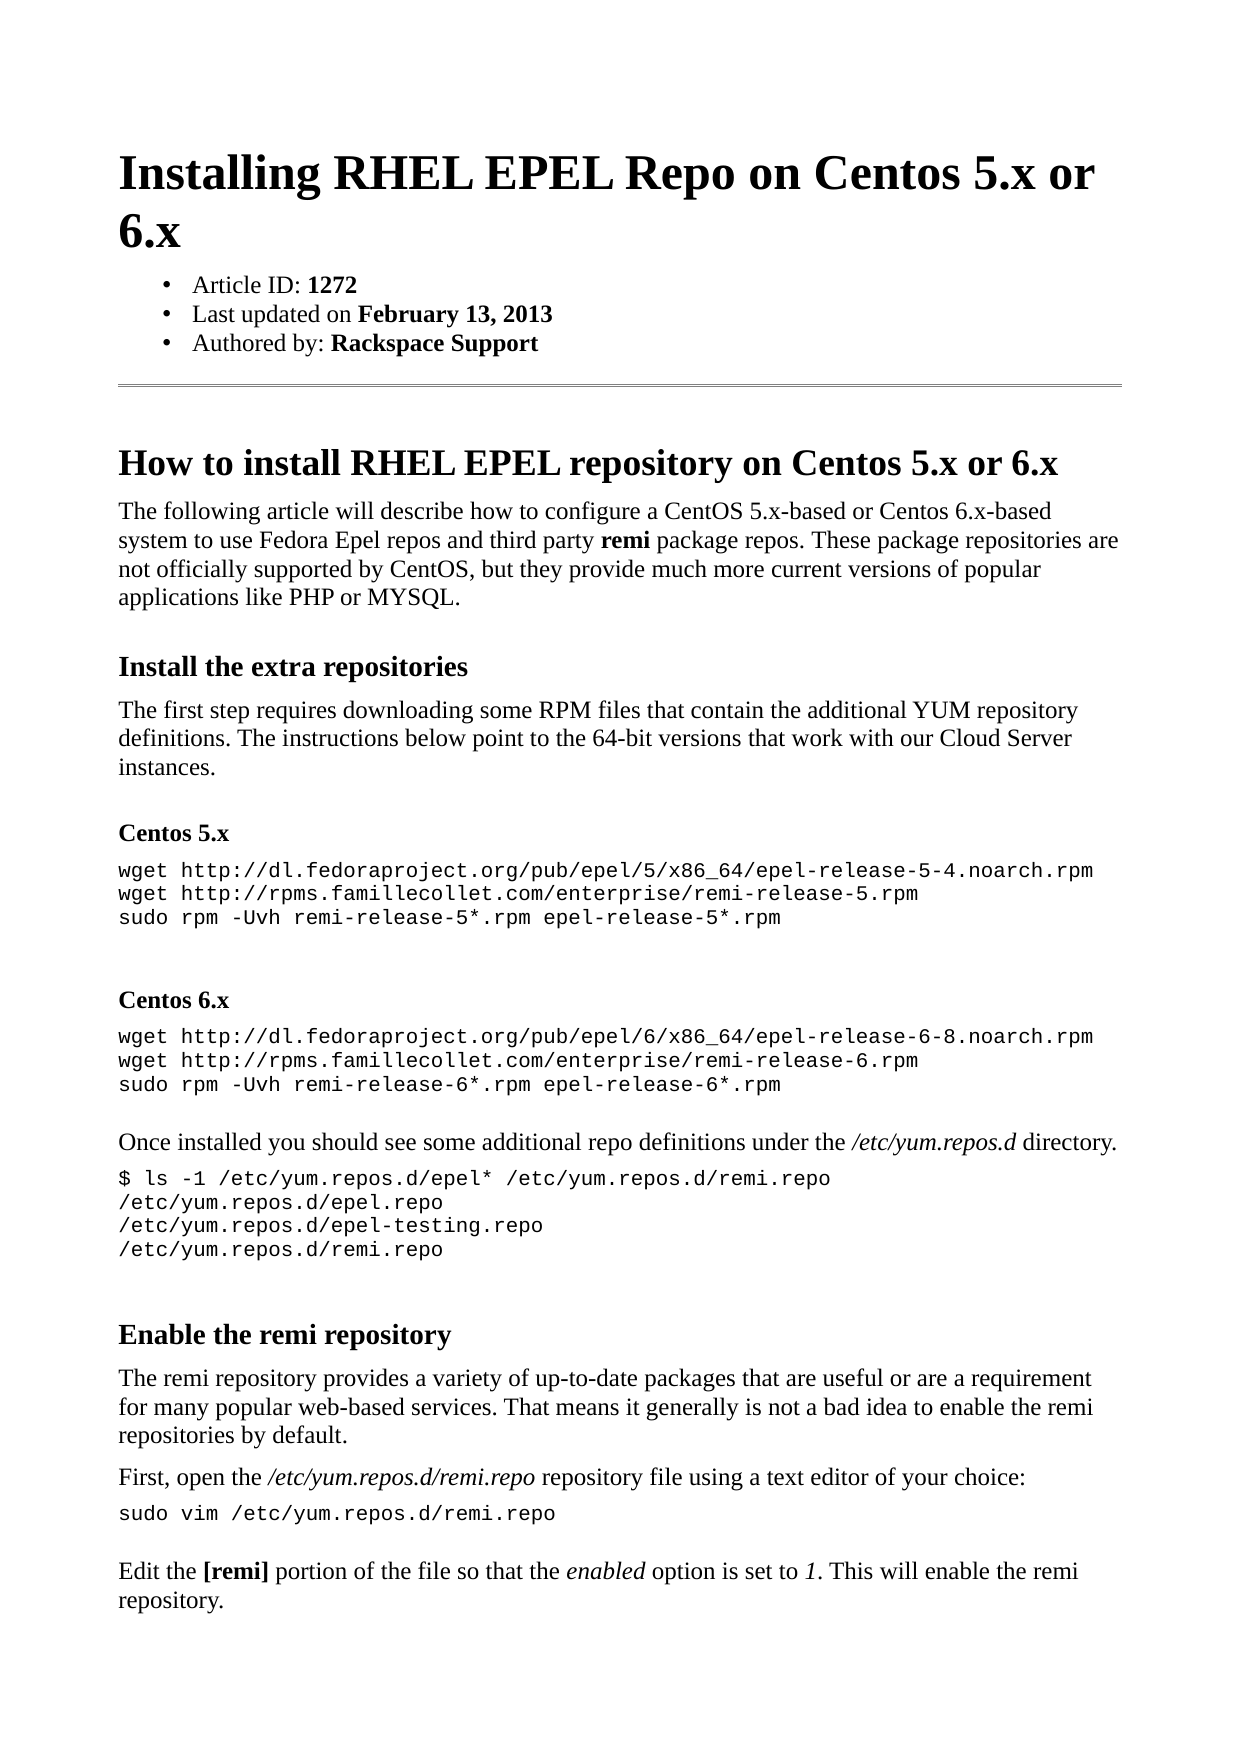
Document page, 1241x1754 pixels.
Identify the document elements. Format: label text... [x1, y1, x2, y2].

text The first step requires downloading some RPM files that contain the additional YUM repository definitions. The instructions below point to the 64-bit versions that work with our Cloud Server instances. [118, 695, 1122, 781]
subtitle Enable the remi repository [118, 1317, 1122, 1351]
list Authored by: Rackspace Support [162, 328, 1122, 357]
text /etc/yum.repos.d/epel.repo [118, 1192, 1122, 1215]
subtitle Install the extra repositories [118, 649, 1122, 682]
text sudo rpm -Uvh remi-release-6*.rpm epel-release-6*.rpm [118, 1074, 1122, 1097]
text wget http://rpms.famillecollet.com/enterprise/remi-release-6.rpm [118, 1050, 1122, 1074]
subtitle Centos 5.x [118, 818, 1122, 847]
list Article ID: 1272 [162, 271, 1122, 299]
text Edit the [remi] portion of the file so that the enabled option is set to 1. This will enable the remi repository. [118, 1556, 1122, 1614]
subtitle Centos 6.x [118, 985, 1122, 1014]
text Once installed you should see some additional repo definitions under the /etc/yum.repos.d directory. [118, 1127, 1122, 1156]
text sudo vim /etc/yum.repos.d/remi.repo [118, 1503, 1122, 1527]
text wget http://dl.fedoraproject.org/pub/epel/5/x86_64/epel-release-5-4.noarch.rpm [118, 860, 1122, 883]
text wget http://dl.fedoraproject.org/pub/epel/6/x86_64/epel-release-6-8.noarch.rpm [118, 1026, 1122, 1050]
text /etc/yum.repos.d/remi.repo [118, 1239, 1122, 1263]
subtitle How to install RHEL EPEL repository on Centos 5.x or 6.x [118, 441, 1122, 484]
text The remi repository provides a variety of up-to-date packages that are useful or are a requirement for many popular web-based services. That means it generally is not a bad idea to enable the remi repositories by default. [118, 1363, 1122, 1449]
text The following article will describe how to configure a CentOS 5.x-based or Centos 6.x-based system to use Fedora Epel repos and third party remi package repos. These package repositories are not officially supported by CentOS, but they provide much more current versions of popular applications like PHP or MYSQL. [118, 496, 1122, 611]
text First, open the /etc/yum.repos.d/remi.repo repository file using a text editor of your choice: [118, 1462, 1122, 1491]
text /etc/yum.repos.d/epel-testing.repo [118, 1215, 1122, 1239]
subtitle Installing RHEL EPEL Repo on Centos 5.x or 6.x [118, 143, 1122, 258]
text sudo rpm -Uvh remi-release-5*.rpm epel-release-5*.rpm [118, 907, 1122, 931]
text $ ls -1 /etc/yum.repos.d/epel* /etc/yum.repos.d/remi.repo [118, 1168, 1122, 1192]
text wget http://rpms.famillecollet.com/enterprise/remi-release-5.rpm [118, 883, 1122, 907]
list Last updated on February 13, 2013 [162, 299, 1122, 328]
